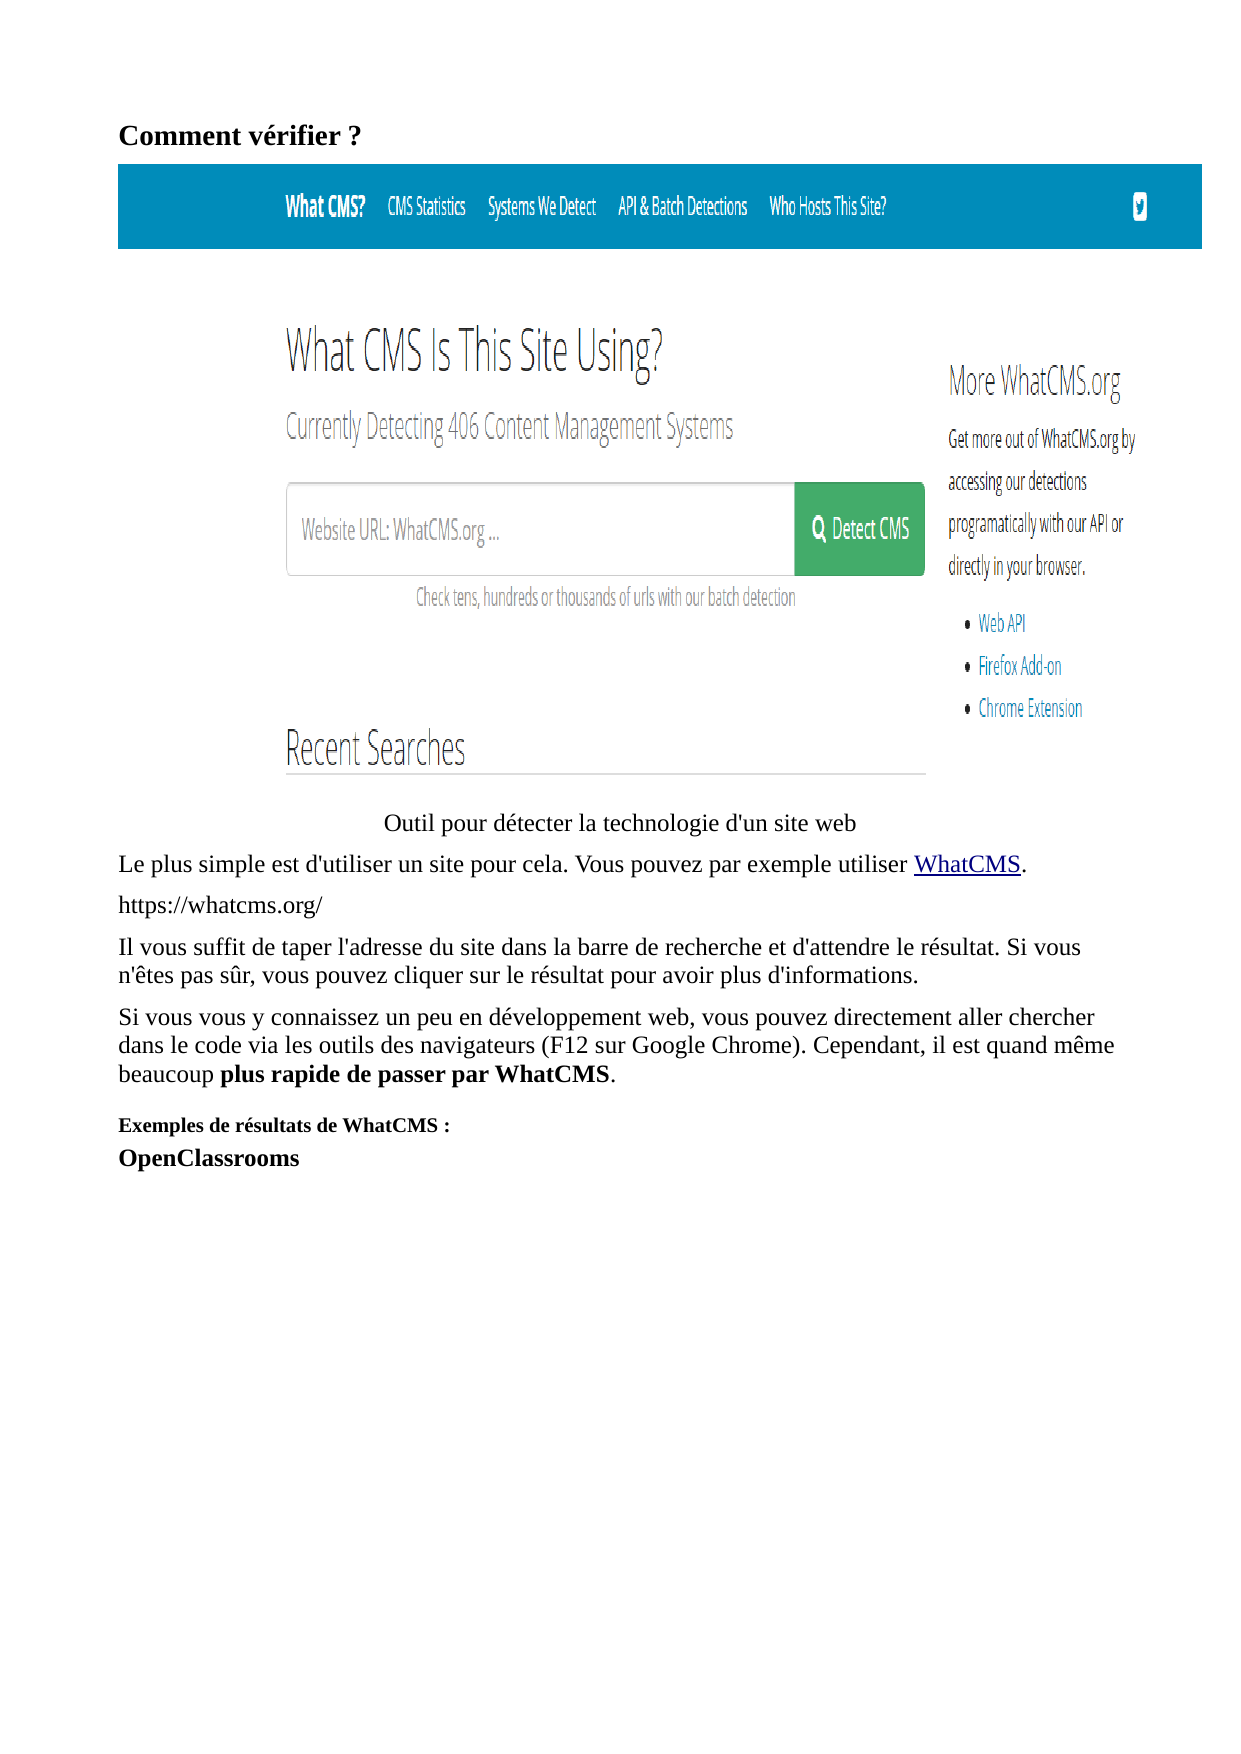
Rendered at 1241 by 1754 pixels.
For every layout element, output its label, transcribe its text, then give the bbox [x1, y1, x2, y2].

picture [403, 197, 408, 205]
picture [298, 194, 307, 216]
picture [653, 197, 658, 214]
picture [733, 202, 739, 211]
picture [339, 196, 365, 216]
picture [306, 200, 316, 216]
picture [319, 197, 323, 216]
picture [573, 200, 577, 211]
subtitle Exemples de résultats de WhatCMS : [118, 1113, 1122, 1137]
picture [352, 204, 357, 216]
picture [391, 197, 399, 205]
picture [641, 208, 648, 214]
text Outil pour détecter la technologie d'un site web [118, 808, 1122, 837]
picture [329, 199, 336, 216]
picture [772, 199, 779, 209]
picture [722, 202, 728, 214]
picture [429, 202, 439, 214]
text OpenClassrooms [118, 1143, 1122, 1172]
picture [118, 250, 1202, 808]
picture [787, 204, 794, 214]
picture [517, 202, 534, 214]
picture [835, 196, 846, 214]
text https://whatcms.org/ [118, 890, 1122, 919]
picture [694, 200, 698, 211]
subtitle Comment vérifier ? [118, 118, 1122, 152]
picture [288, 196, 298, 216]
text Il vous suffit de taper l'adresse du site dans la barre de recherche et d'attendre le résultat. Si vous n'êtes pas sûr, vous pouvez cliquer sur le résultat pour avoir plus d'informations. [118, 932, 1122, 989]
text Le plus simple est d'utiliser un site pour cela. Vous pouvez par exemple utiliser WhatCMS. [118, 849, 1122, 878]
text Si vous vous y connaissez un peu en développement web, vous pouvez directement aller chercher dans le code via les outils des navigateurs (F12 sur Google Chrome). Cependant, il est quand même beaucoup plus rapide de passer par WhatCMS. [118, 1002, 1122, 1088]
picture [1134, 193, 1146, 220]
